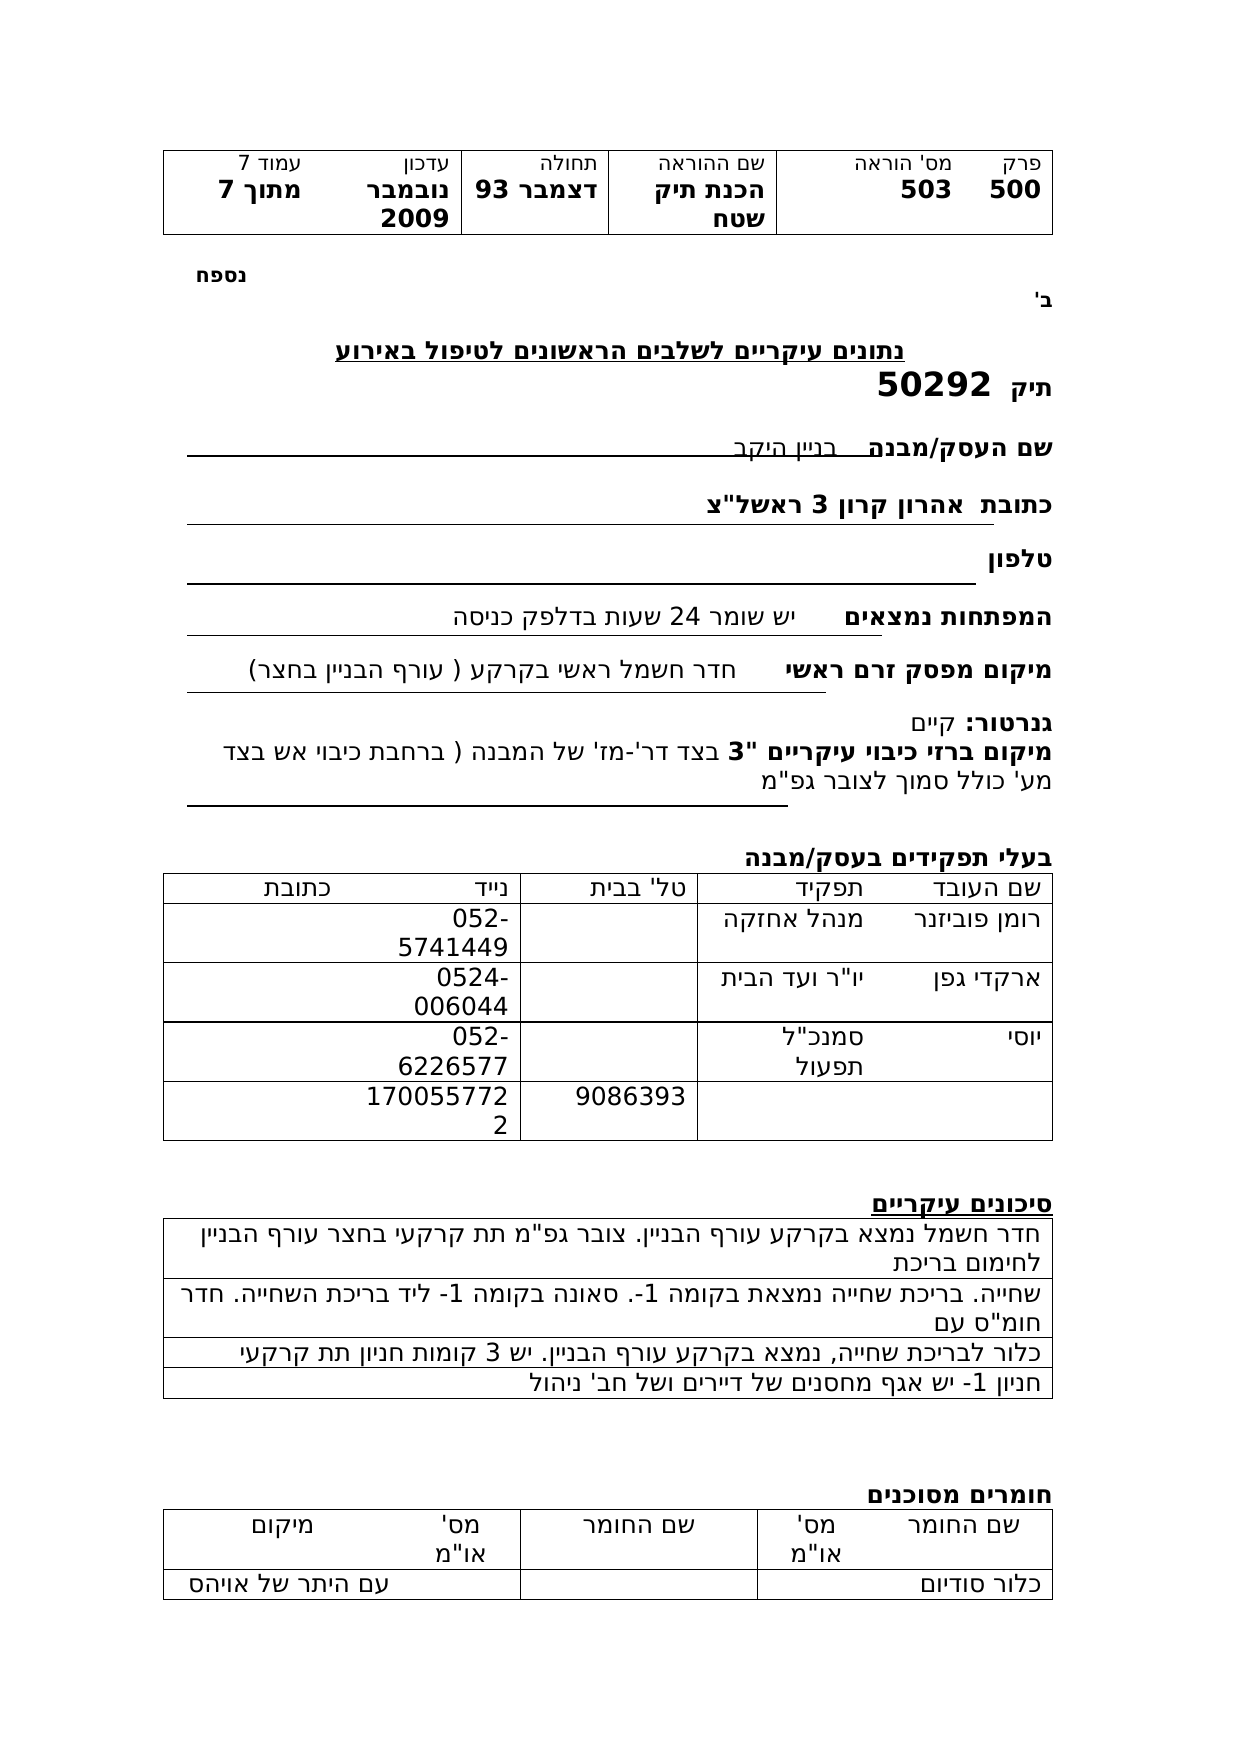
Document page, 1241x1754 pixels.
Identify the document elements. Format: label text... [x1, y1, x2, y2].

table_header חדר חשמל נמצא בקרקע עורף הבניין. צובר גפ"מ תת קרקעי בחצר עורף הבניין לחימום בריכת [164, 1219, 1052, 1278]
table_cell [875, 1082, 1052, 1140]
table_header טל' בבית [521, 874, 697, 903]
table_cell עם היתר של אויהס עד 1.2012 [164, 1570, 401, 1599]
table_header שם החומר [521, 1510, 757, 1568]
text טלפון [187, 544, 1053, 573]
table_cell 0524-006044 [343, 963, 520, 1021]
table_header מס' הוראה 503 [777, 151, 964, 234]
table_cell [521, 904, 697, 962]
table_header עמוד 7 מתוך 7 [164, 151, 313, 234]
table_cell כלור לבריכת שחייה, נמצא בקרקע עורף הבניין. יש 3 קומות חניון תת קרקעי [164, 1338, 1052, 1367]
table_cell מנהל אחזקה [698, 904, 875, 962]
table_header תחולה דצמבר 93 [462, 151, 608, 234]
table_cell חניון 1- יש אגף מחסנים של דיירים ושל חב' ניהול [164, 1368, 1052, 1397]
text שם העסק/מבנה בניין היקב [187, 433, 1053, 462]
text כתובת אהרון קרון 3 ראשל"צ [187, 491, 1053, 520]
table_header שם ההוראה הכנת תיק שטח [609, 151, 776, 234]
text נתונים עיקריים לשלבים הראשונים לטיפול באירוע [187, 336, 1053, 365]
text מיקום מפסק זרם ראשי חדר חשמל ראשי בקרקע ( עורף הבניין בחצר) [187, 655, 1053, 684]
table_cell [521, 1570, 757, 1599]
table_header פרק 500 [964, 151, 1052, 234]
table_cell 9086393 [521, 1082, 697, 1140]
text תיק 50292 [187, 365, 1053, 404]
table_cell [164, 904, 343, 962]
table_cell 052-6226577 [343, 1023, 520, 1081]
table_cell רומן פוביזנר [875, 904, 1052, 962]
table_cell 1700557722 [343, 1082, 520, 1140]
table_header נייד [343, 874, 520, 903]
text גנרטור: קיים [187, 708, 1053, 737]
table_cell 052-5741449 [343, 904, 520, 962]
table_cell [164, 1082, 343, 1140]
text נספח ב' [187, 263, 1053, 312]
table_cell כלור סודיום [875, 1570, 1052, 1599]
table_cell סמנכ"ל תפעול [698, 1023, 875, 1081]
text בעלי תפקידים בעסק/מבנה [187, 843, 1053, 872]
table_cell יו"ר ועד הבית [698, 963, 875, 1021]
table_header מיקום [164, 1510, 401, 1568]
table_header מס' או"מ [758, 1510, 875, 1568]
table_cell [521, 1023, 697, 1081]
text המפתחות נמצאים יש שומר 24 שעות בדלפק כניסה [187, 602, 1053, 631]
table_header כתובת [164, 874, 343, 903]
table_cell [698, 1082, 875, 1140]
text מיקום ברזי כיבוי עיקריים "3 בצד דר'-מז' של המבנה ( ברחבת כיבוי אש בצד מע' כולל סמוך לצובר גפ"מ [187, 737, 1053, 795]
table_header שם העובד [875, 874, 1052, 903]
table_cell [164, 963, 343, 1021]
table_header עדכון נובמבר 2009 [313, 151, 461, 234]
table_cell ארקדי גפן [875, 963, 1052, 1021]
table_cell [758, 1570, 875, 1599]
table_cell יוסי [875, 1023, 1052, 1081]
table_cell שחייה. בריכת שחייה נמצאת בקומה 1-. סאונה בקומה 1- ליד בריכת השחייה. חדר חומ"ס עם [164, 1279, 1052, 1337]
text חומרים מסוכנים [187, 1480, 1053, 1509]
table_header מס' או"מ [401, 1510, 520, 1568]
table_header שם החומר [875, 1510, 1052, 1568]
table_header תפקיד [698, 874, 875, 903]
table_cell [164, 1023, 343, 1081]
text סיכונים עיקריים [187, 1189, 1053, 1218]
table_cell [521, 963, 697, 1021]
table_cell [401, 1570, 520, 1599]
